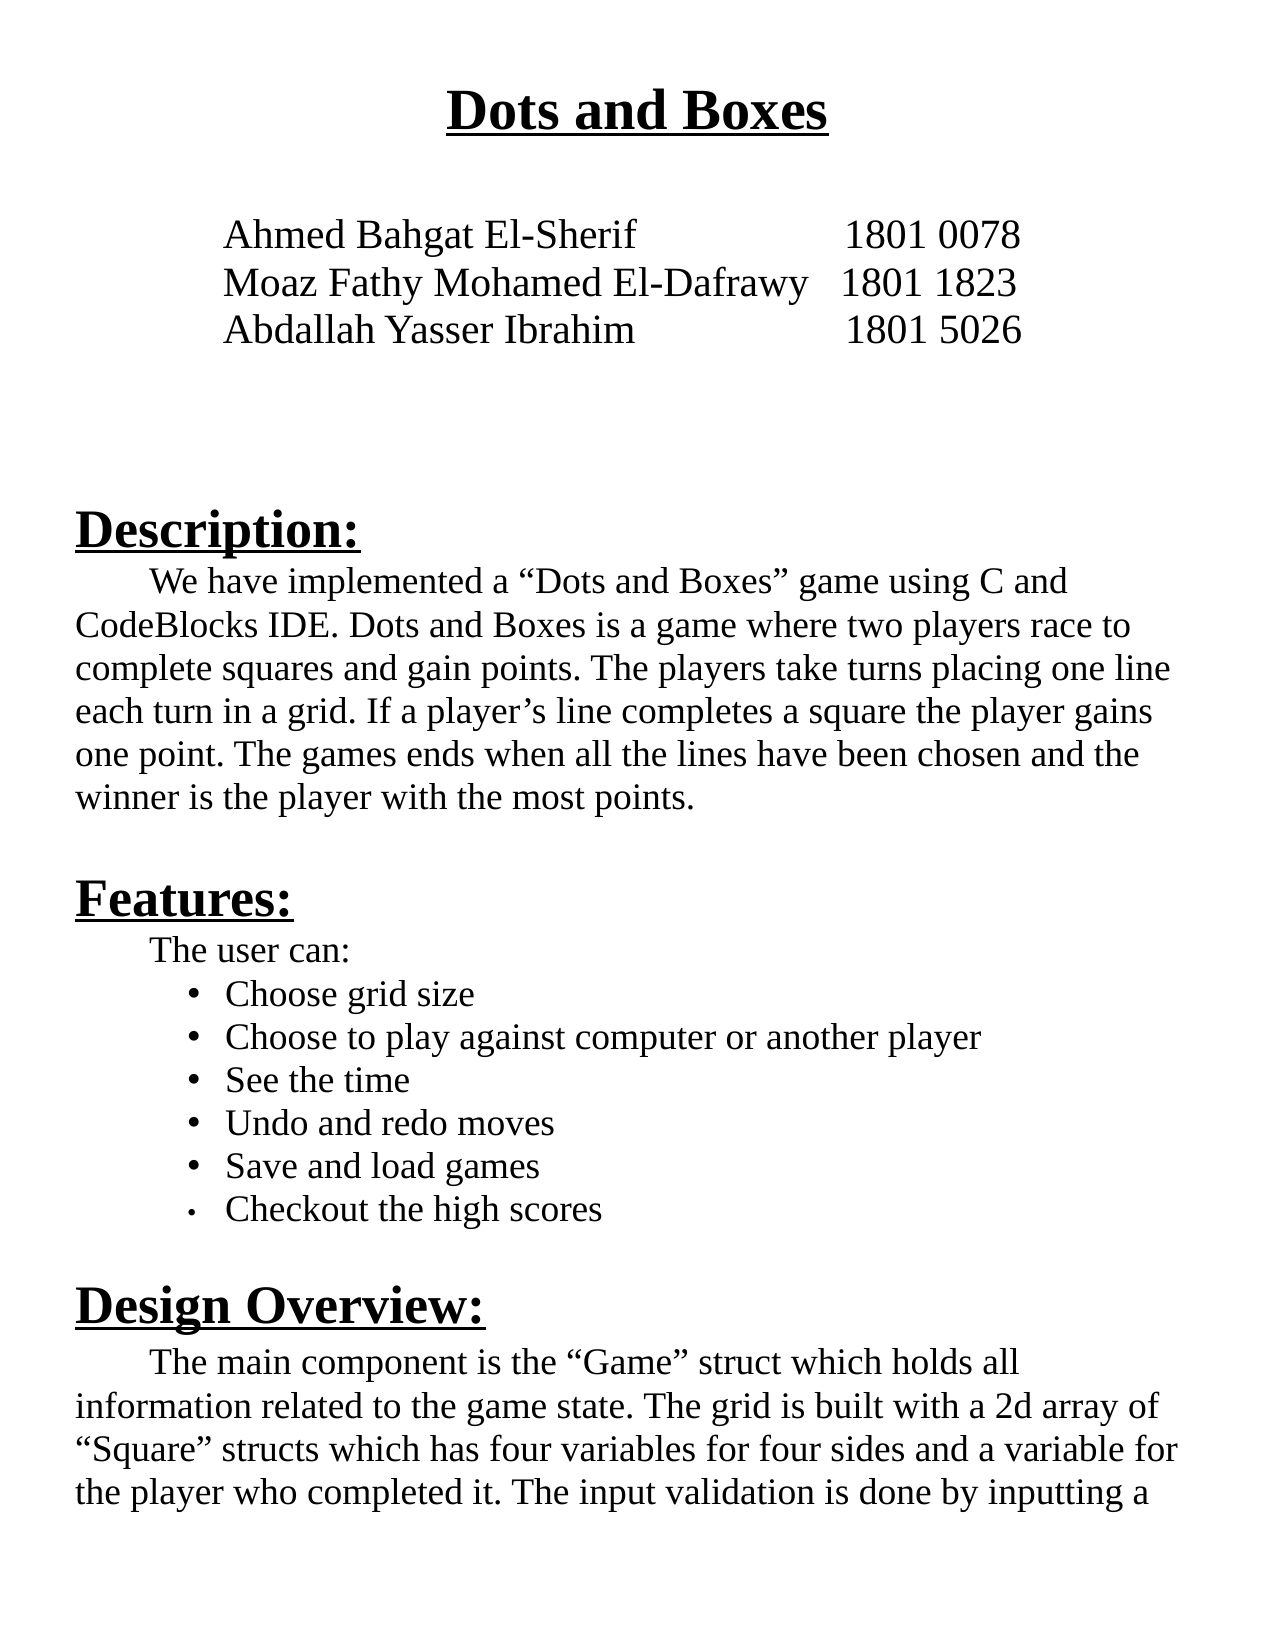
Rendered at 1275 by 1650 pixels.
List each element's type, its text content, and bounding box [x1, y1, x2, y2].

text Dots and Boxes [75, 75, 1200, 142]
list See the time [187, 1057, 1200, 1100]
text Abdallah Yasser Ibrahim 1801 5026 [75, 305, 1200, 353]
text The user can: [75, 928, 1200, 971]
text The main component is the “Game” struct which holds all information related to the game state. The grid is built with a 2d array of “Square” structs which has four variables for four sides and a variable for the player who completed it. The input validation is done by inputting a [75, 1335, 1200, 1512]
text Description: [75, 497, 1200, 559]
list Checkout the high scores [187, 1187, 1200, 1230]
list Choose to play against computer or another player [187, 1014, 1200, 1057]
list Choose grid size [187, 971, 1200, 1014]
text Features: [75, 866, 1200, 928]
list Save and load games [187, 1143, 1200, 1187]
text Ahmed Bahgat El-Sherif 1801 0078 Moaz Fathy Mohamed El-Dafrawy 1801 1823 [75, 209, 1200, 305]
list Undo and redo moves [187, 1100, 1200, 1143]
text Design Overview: [75, 1273, 1200, 1335]
text We have implemented a “Dots and Boxes” game using C and CodeBlocks IDE. Dots and Boxes is a game where two players race to complete squares and gain points. The players take turns placing one line each turn in a grid. If a player’s line completes a square the player gains one point. The games ends when all the lines have been chosen and the winner is the player with the most points. [75, 559, 1200, 818]
